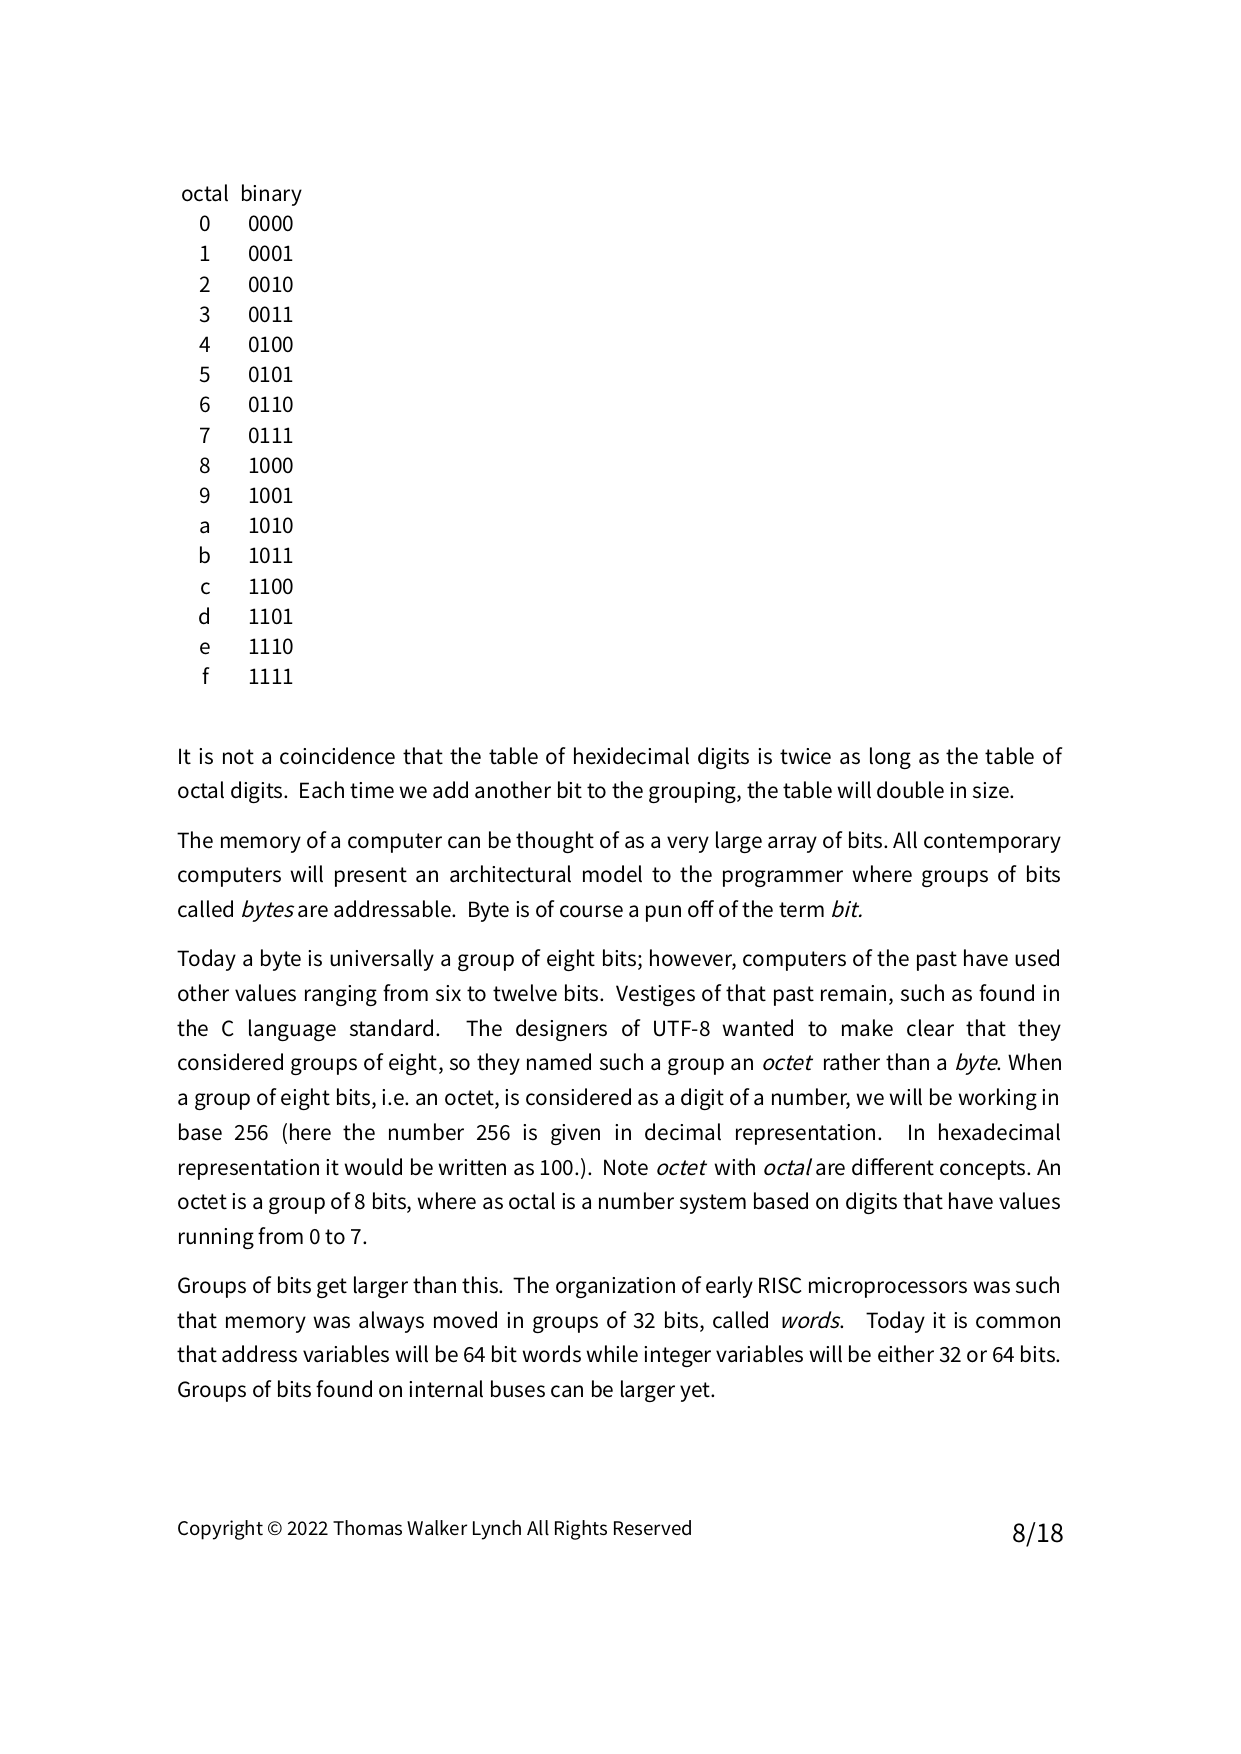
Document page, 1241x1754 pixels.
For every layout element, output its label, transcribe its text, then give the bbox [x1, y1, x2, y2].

table_cell 0000 [233, 208, 309, 238]
table_cell a [177, 510, 233, 540]
table_cell 1100 [233, 570, 309, 600]
table_header octal [177, 177, 233, 207]
table_cell 5 [177, 359, 233, 389]
table_cell 1000 [233, 449, 309, 479]
table_cell 7 [177, 419, 233, 449]
text Today a byte is universally a group of eight bits; however, computers of the past have used other values ranging from six to twelve bits. Vestiges of that past remain, such as found in the C language standard. The designers of UTF-8 wanted to make clear that they considered groups of eight, so they named such a group an octet rather than a byte. When a group of eight bits, i.e. an octet, is considered as a digit of a number, we will be working in base 256 (here the number 256 is given in decimal representation. In hexadecimal representation it would be written as 100.). Note octet with octal are different concepts. An octet is a group of 8 bits, where as octal is a number system based on digits that have values running from 0 to 7. [177, 943, 1063, 1250]
table_cell 6 [177, 389, 233, 419]
table_cell 2 [177, 268, 233, 298]
table_cell 0011 [233, 298, 309, 328]
table_header binary [233, 177, 309, 207]
table_cell 1010 [233, 510, 309, 540]
table_cell 8 [177, 449, 233, 479]
table_cell c [177, 570, 233, 600]
table_cell 1011 [233, 540, 309, 570]
table_cell 0101 [233, 359, 309, 389]
table_cell 0010 [233, 268, 309, 298]
table_cell b [177, 540, 233, 570]
table_cell 1101 [233, 600, 309, 630]
text It is not a coincidence that the table of hexidecimal digits is twice as long as the table of octal digits. Each time we add another bit to the grouping, the table will double in size. [177, 740, 1063, 805]
table_cell 0111 [233, 419, 309, 449]
table_cell 1001 [233, 479, 309, 509]
table_cell 0110 [233, 389, 309, 419]
table_cell 4 [177, 328, 233, 358]
table_cell 1110 [233, 630, 309, 661]
table_cell 1 [177, 238, 233, 268]
table_cell 3 [177, 298, 233, 328]
table_cell 0001 [233, 238, 309, 268]
table_cell e [177, 630, 233, 661]
text Groups of bits get larger than this. The organization of early RISC microprocessors was such that memory was always moved in groups of 32 bits, called words. Today it is common that address variables will be 64 bit words while integer variables will be either 32 or 64 bits. Groups of bits found on internal buses can be larger yet. [177, 1269, 1063, 1404]
table_cell 9 [177, 479, 233, 509]
table_cell d [177, 600, 233, 630]
text The memory of a computer can be thought of as a very large array of bits. All contemporary computers will present an architectural model to the programmer where groups of bits called bytes are addressable. Byte is of course a pun off of the term bit. [177, 824, 1063, 923]
table_cell 0100 [233, 328, 309, 358]
table_cell 1111 [233, 661, 309, 691]
table_cell 0 [177, 208, 233, 238]
table_cell f [177, 661, 233, 691]
